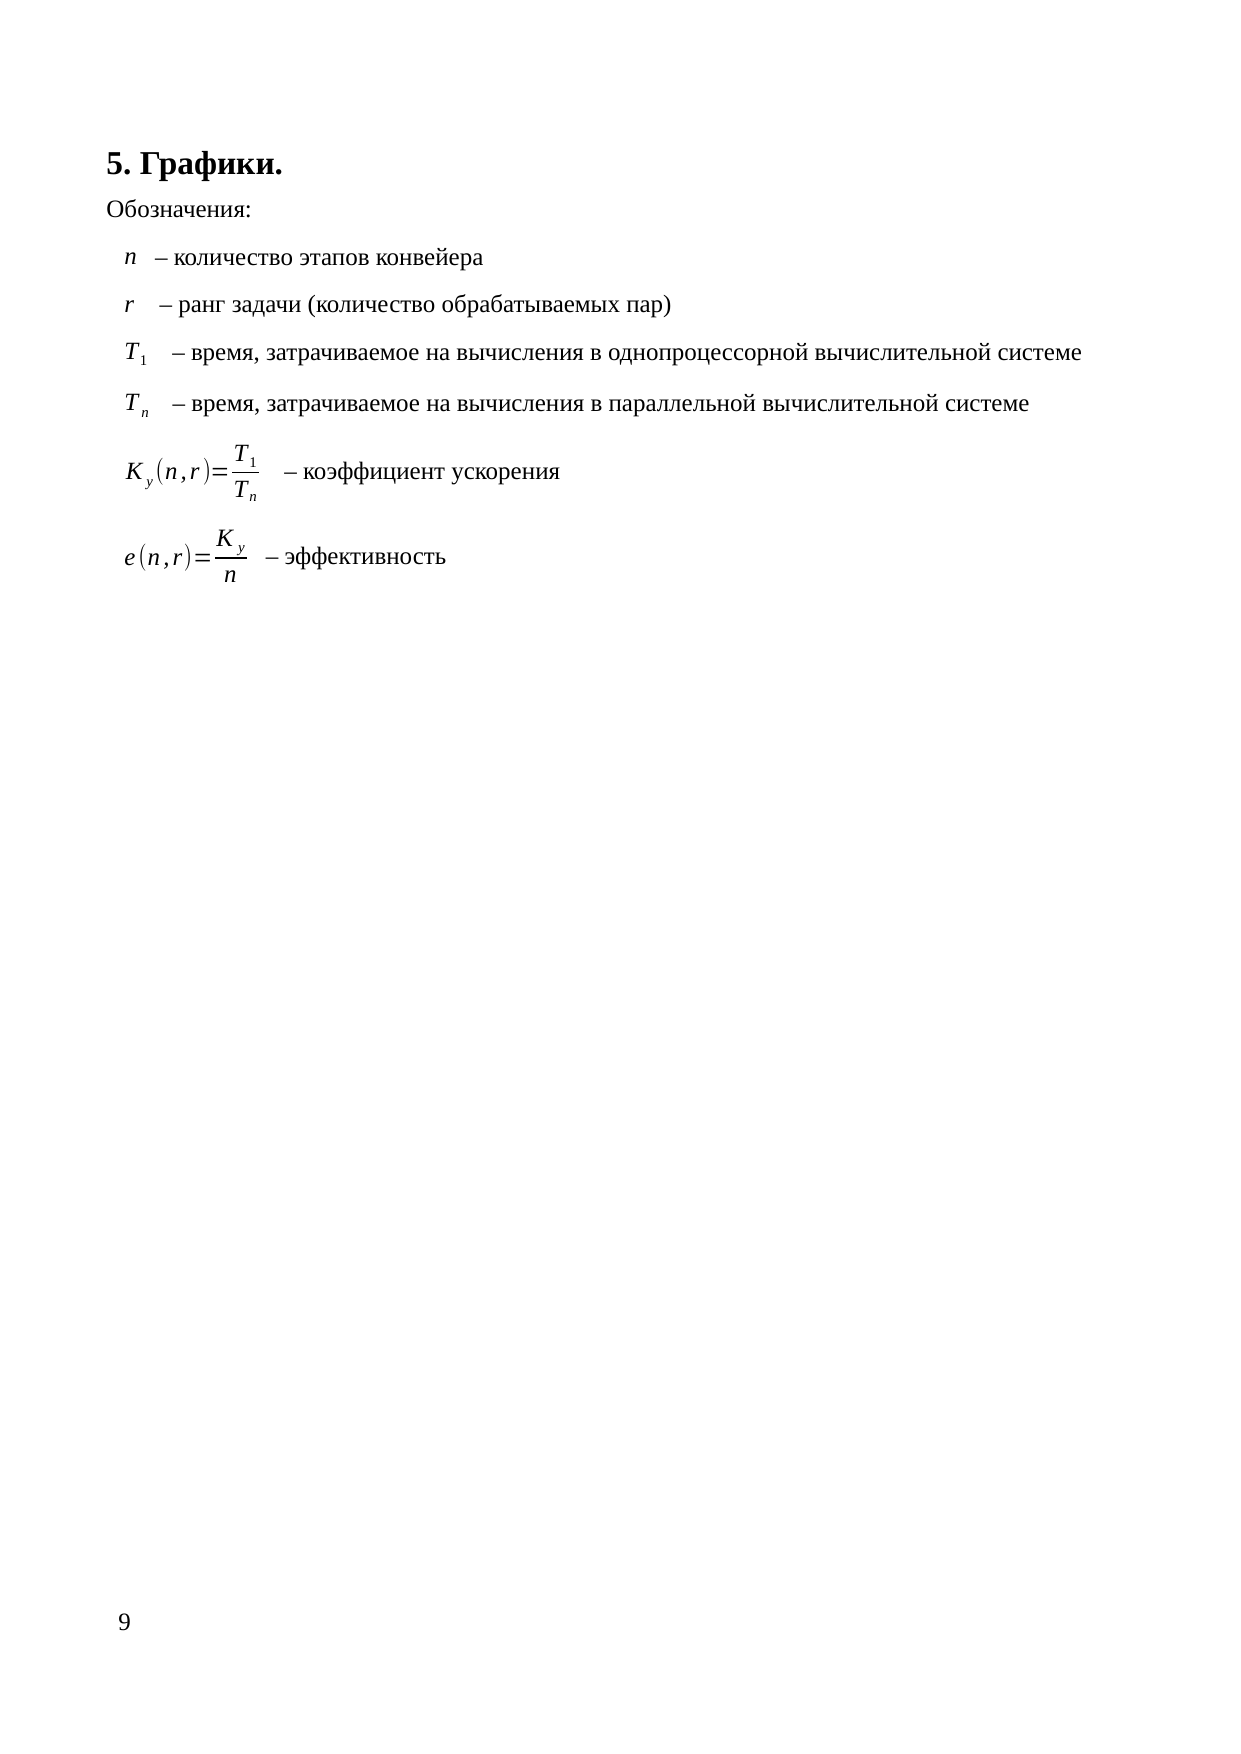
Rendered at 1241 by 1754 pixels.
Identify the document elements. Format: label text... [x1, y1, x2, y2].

subtitle Графики. [106, 143, 1122, 181]
text – эффективность [106, 524, 1122, 587]
text – время, затрачиваемое на вычисления в однопроцессорной вычислительной системе [106, 337, 1122, 369]
text – ранг задачи (количество обрабатываемых пар) [106, 289, 1122, 318]
text – коэффициент ускорения [106, 439, 1122, 506]
text – количество этапов конвейера [106, 242, 1122, 270]
text – время, затрачиваемое на вычисления в параллельной вычислительной системе [106, 388, 1122, 420]
text Обозначения: [106, 194, 1122, 223]
